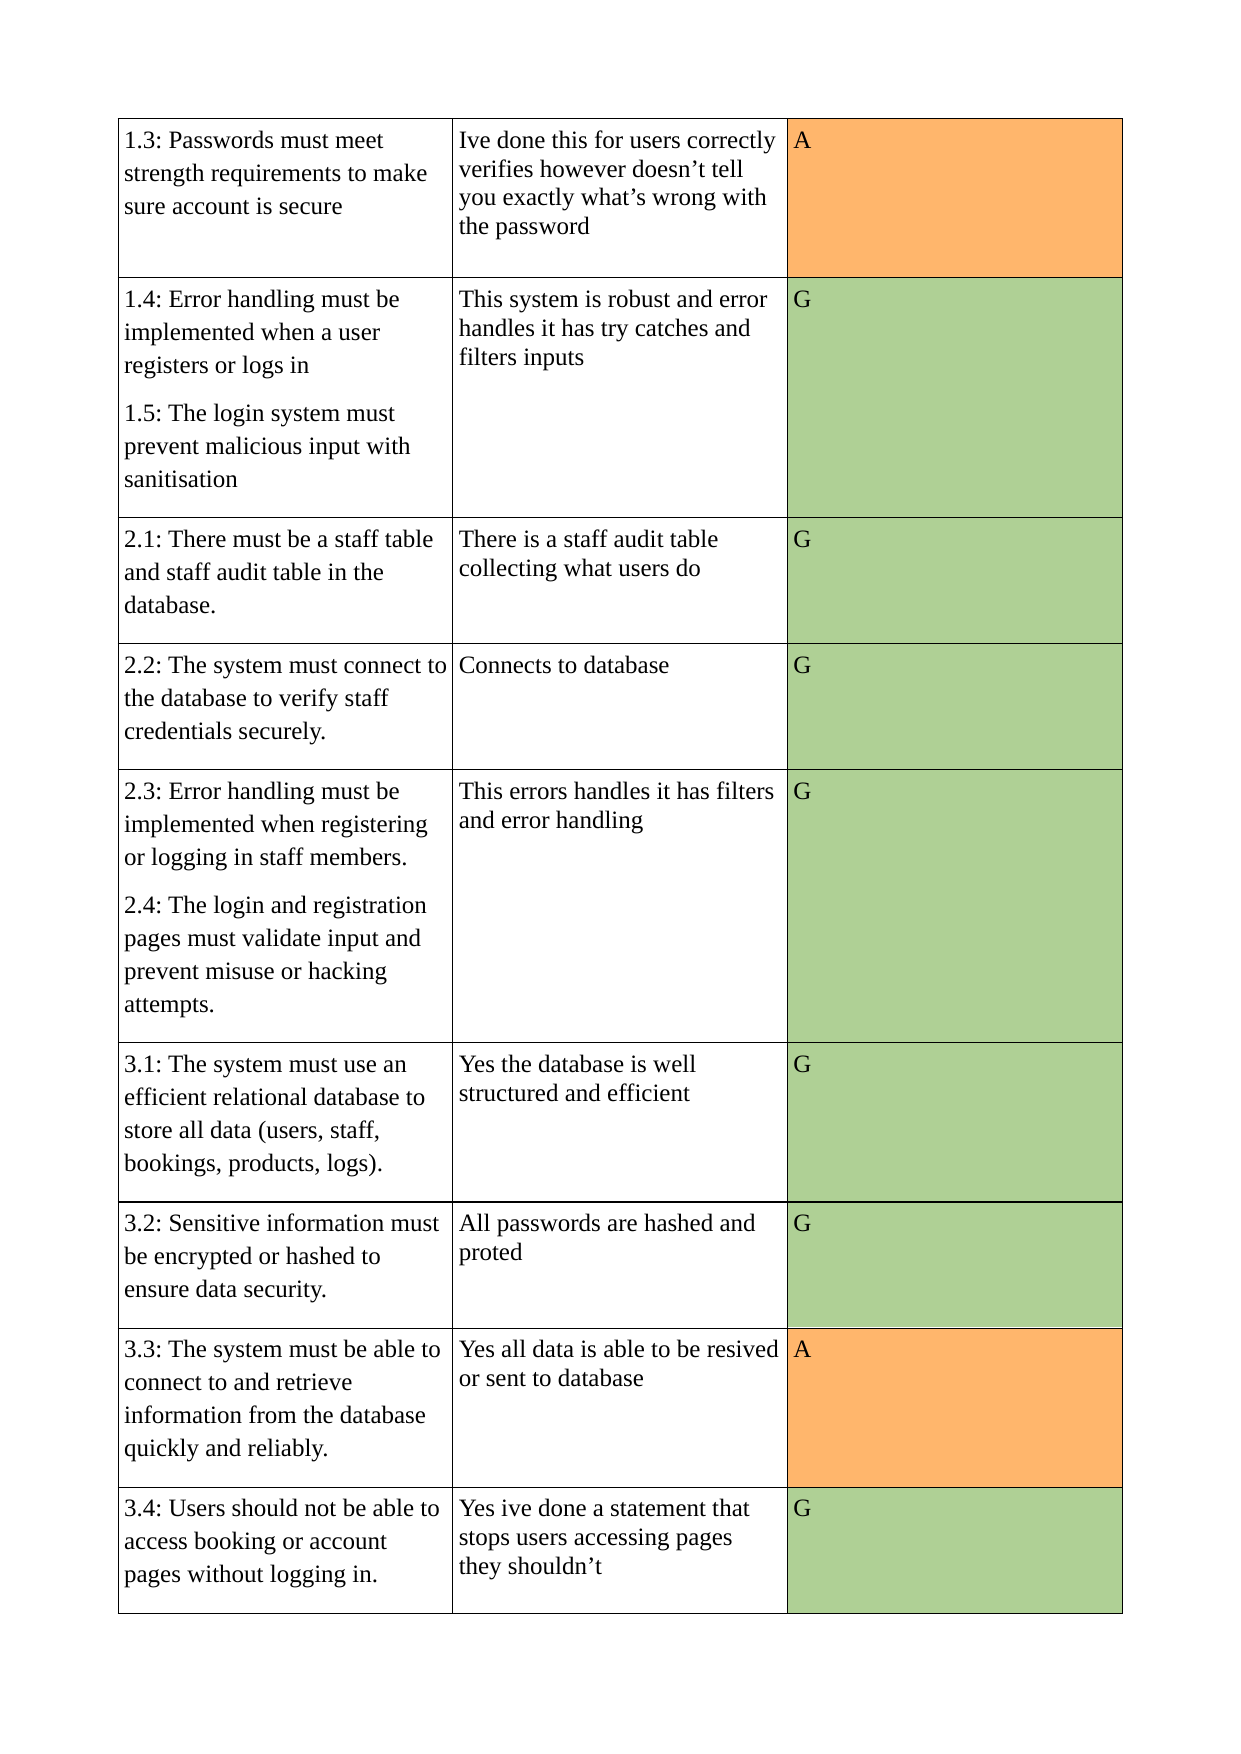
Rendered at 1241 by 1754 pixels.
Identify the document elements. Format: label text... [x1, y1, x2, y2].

table_cell There is a staff audit table collecting what users do [453, 518, 787, 643]
table_cell G [788, 518, 1122, 643]
table_cell 1.3: Passwords must meet strength requirements to make sure account is secure [119, 119, 452, 277]
table_cell G [788, 1488, 1122, 1613]
table_cell 3.3: The system must be able to connect to and retrieve information from the database quickly and reliably. [119, 1329, 452, 1487]
table_cell Yes ive done a statement that stops users accessing pages they shouldn’t [453, 1488, 787, 1613]
table_cell G [788, 644, 1122, 769]
table_cell 1.4: Error handling must be implemented when a user registers or logs in 1.5: The login system must prevent malicious input with sanitisation [119, 278, 452, 517]
table_cell 3.4: Users should not be able to access booking or account pages without logging in. [119, 1488, 452, 1613]
table_cell Connects to database [453, 644, 787, 769]
table_cell G [788, 1043, 1122, 1201]
table_cell 2.3: Error handling must be implemented when registering or logging in staff members. 2.4: The login and registration pages must validate input and prevent misuse or hacking attempts. [119, 770, 452, 1042]
table_cell This system is robust and error handles it has try catches and filters inputs [453, 278, 787, 517]
table_cell 3.1: The system must use an efficient relational database to store all data (users, staff, bookings, products, logs). [119, 1043, 452, 1201]
table_cell All passwords are hashed and proted [453, 1203, 787, 1327]
table_cell 2.1: There must be a staff table and staff audit table in the database. [119, 518, 452, 643]
table_cell 3.2: Sensitive information must be encrypted or hashed to ensure data security. [119, 1203, 452, 1327]
table_cell Yes all data is able to be resived or sent to database [453, 1329, 787, 1487]
table_cell G [788, 278, 1122, 517]
table_cell A [788, 1329, 1122, 1487]
table_cell Ive done this for users correctly verifies however doesn’t tell you exactly what’s wrong with the password [453, 119, 787, 277]
table_cell A [788, 119, 1122, 277]
table_cell G [788, 1203, 1122, 1327]
table_cell 2.2: The system must connect to the database to verify staff credentials securely. [119, 644, 452, 769]
table_cell Yes the database is well structured and efficient [453, 1043, 787, 1201]
table_cell G [788, 770, 1122, 1042]
table_cell This errors handles it has filters and error handling [453, 770, 787, 1042]
